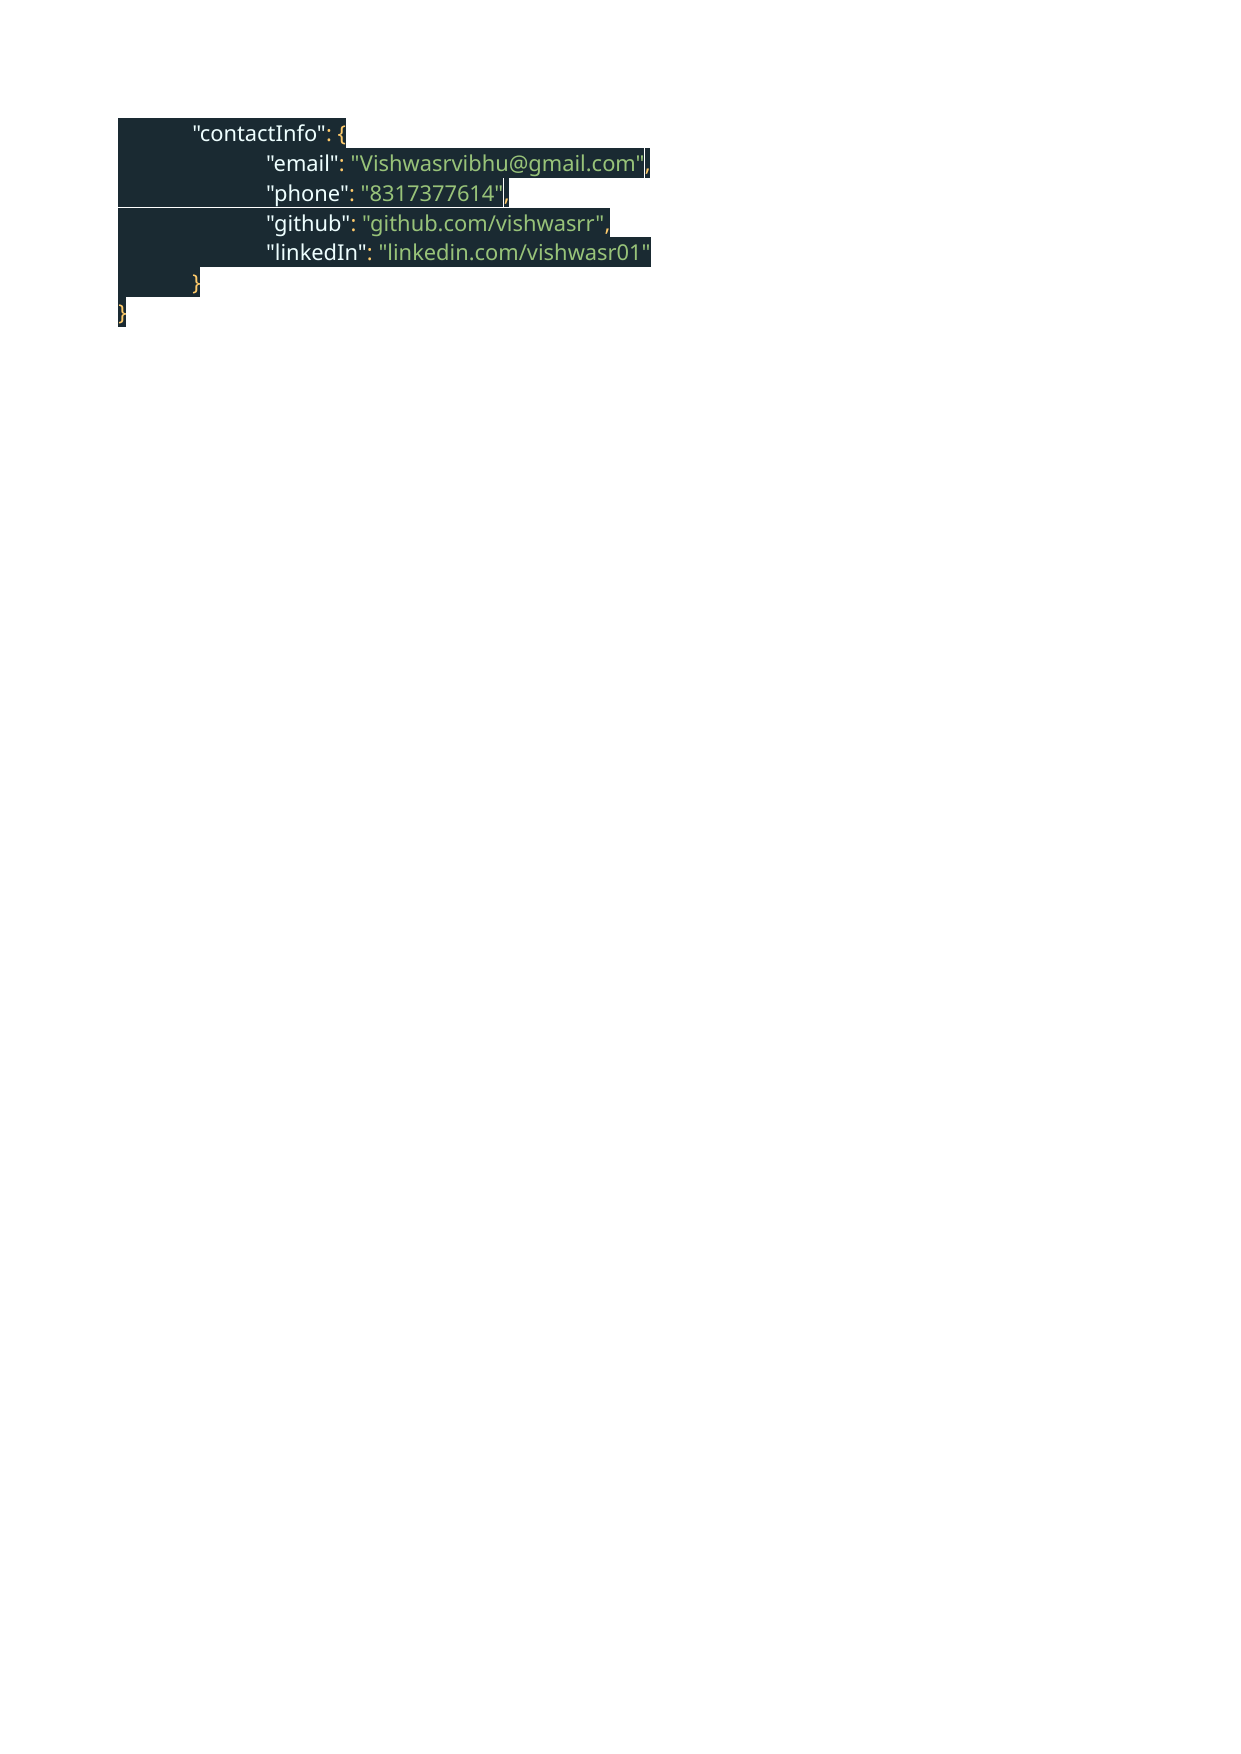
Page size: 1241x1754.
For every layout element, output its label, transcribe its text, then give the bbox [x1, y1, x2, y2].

text "email": "Vishwasrvibhu@gmail.com", [118, 148, 1122, 178]
text "phone": "8317377614", [118, 178, 1122, 207]
text "linkedIn": "linkedin.com/vishwasr01" [118, 237, 1122, 267]
text "github": "github.com/vishwasrr", [118, 207, 1122, 237]
text "contactInfo": { [118, 118, 1122, 148]
text } [118, 267, 1122, 297]
text } [118, 297, 1122, 327]
